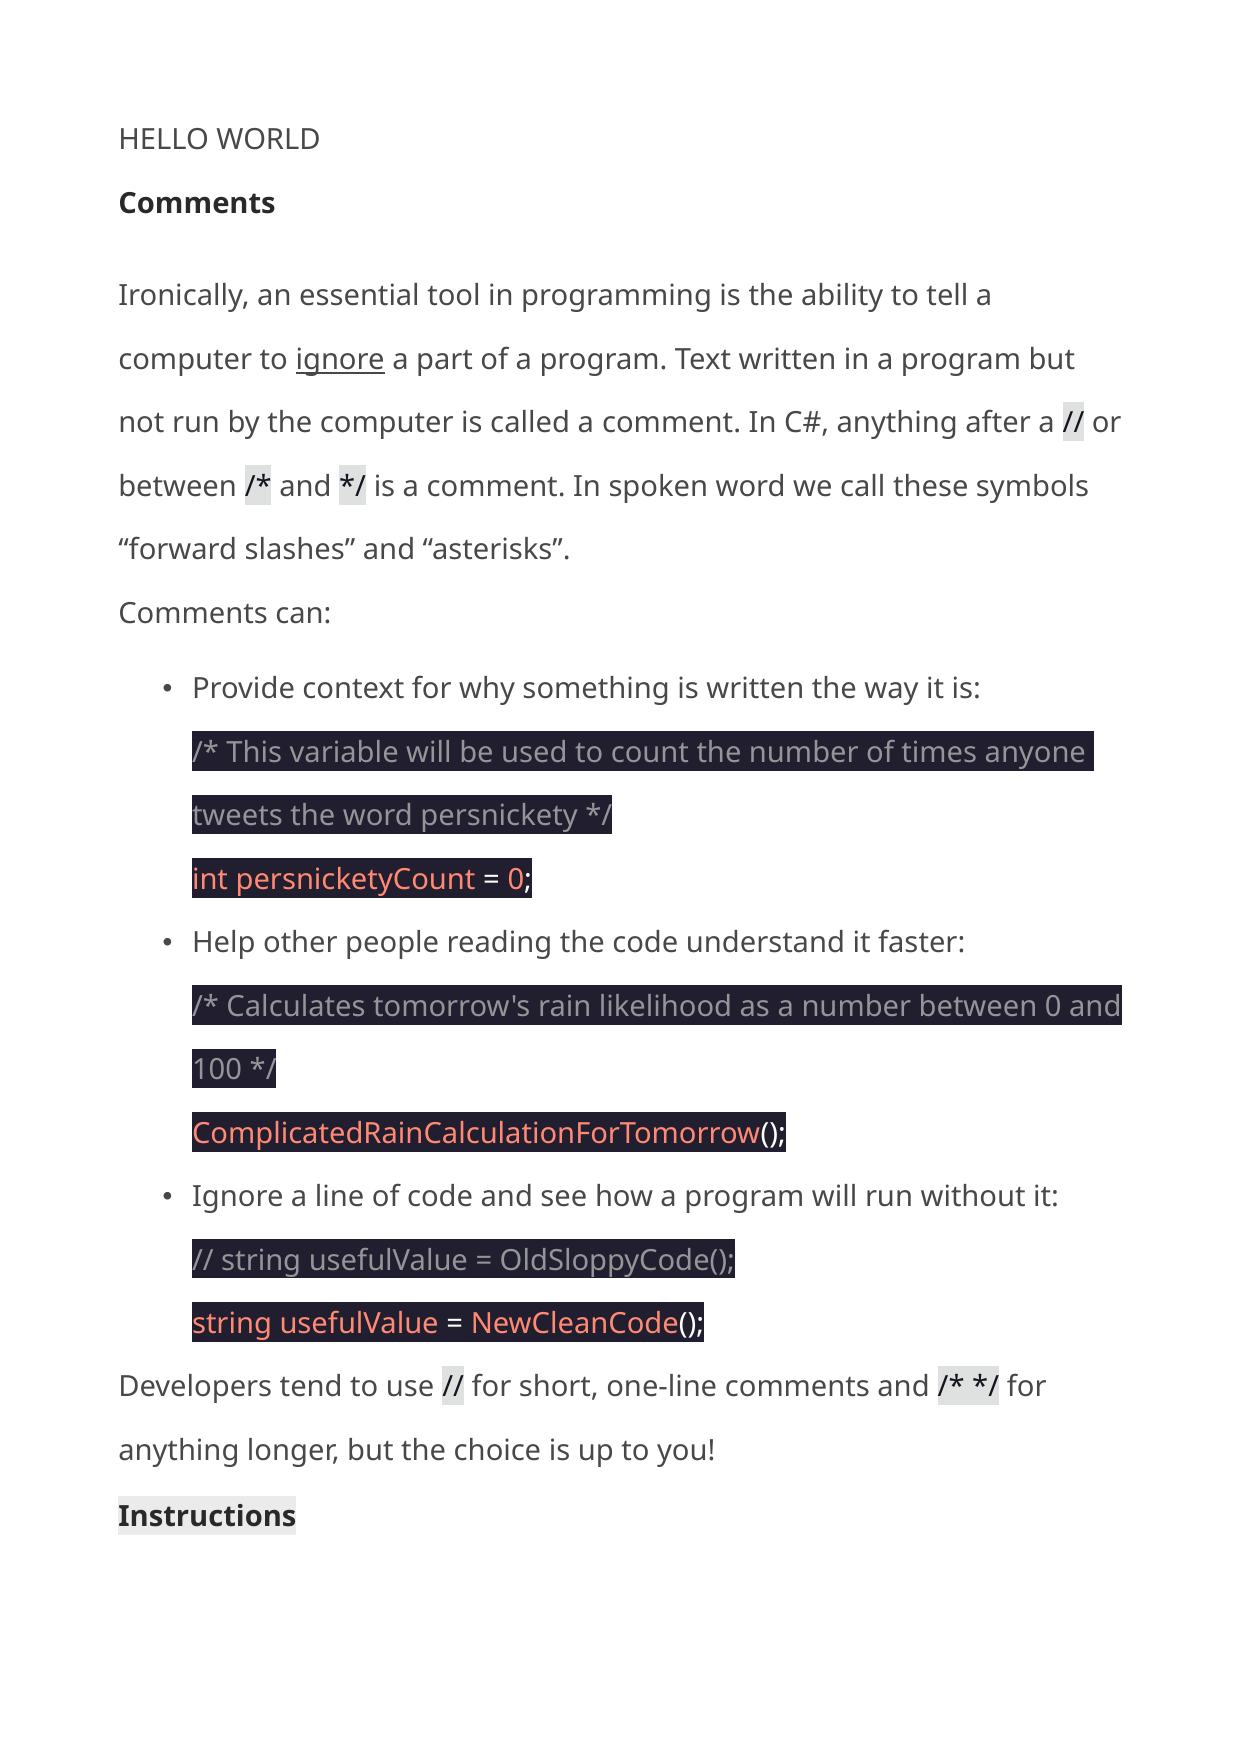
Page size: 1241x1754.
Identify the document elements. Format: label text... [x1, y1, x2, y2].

list int persnicketyCount = 0; [162, 858, 1122, 898]
list string usefulValue = NewCleanCode(); [162, 1302, 1122, 1342]
list /* Calculates tomorrow's rain likelihood as a number between 0 and 100 */ [162, 985, 1122, 1088]
text HELLO WORLD [118, 118, 1122, 158]
list Help other people reading the code understand it faster: [162, 922, 1122, 961]
subtitle Comments [118, 183, 1122, 222]
list Ignore a line of code and see how a program will run without it: [162, 1175, 1122, 1215]
list /* This variable will be used to count the number of times anyone tweets the word persnickety */ [162, 731, 1122, 834]
text Ironically, an essential tool in programming is the ability to tell a computer to ignore a part of a program. Text written in a program but not run by the computer is called a comment. In C#, anything after a // or between /* and */ is a comment. In spoken word we call these symbols “forward slashes” and “asterisks”. [118, 275, 1122, 568]
list ComplicatedRainCalculationForTomorrow(); [162, 1112, 1122, 1152]
text Instructions [118, 1494, 1122, 1535]
list // string usefulValue = OldSloppyCode(); [162, 1239, 1122, 1278]
text Developers tend to use // for short, one-line comments and /* */ for anything longer, but the choice is up to you! [118, 1366, 1122, 1469]
list Provide context for why something is written the way it is: [162, 668, 1122, 707]
text Comments can: [118, 592, 1122, 632]
